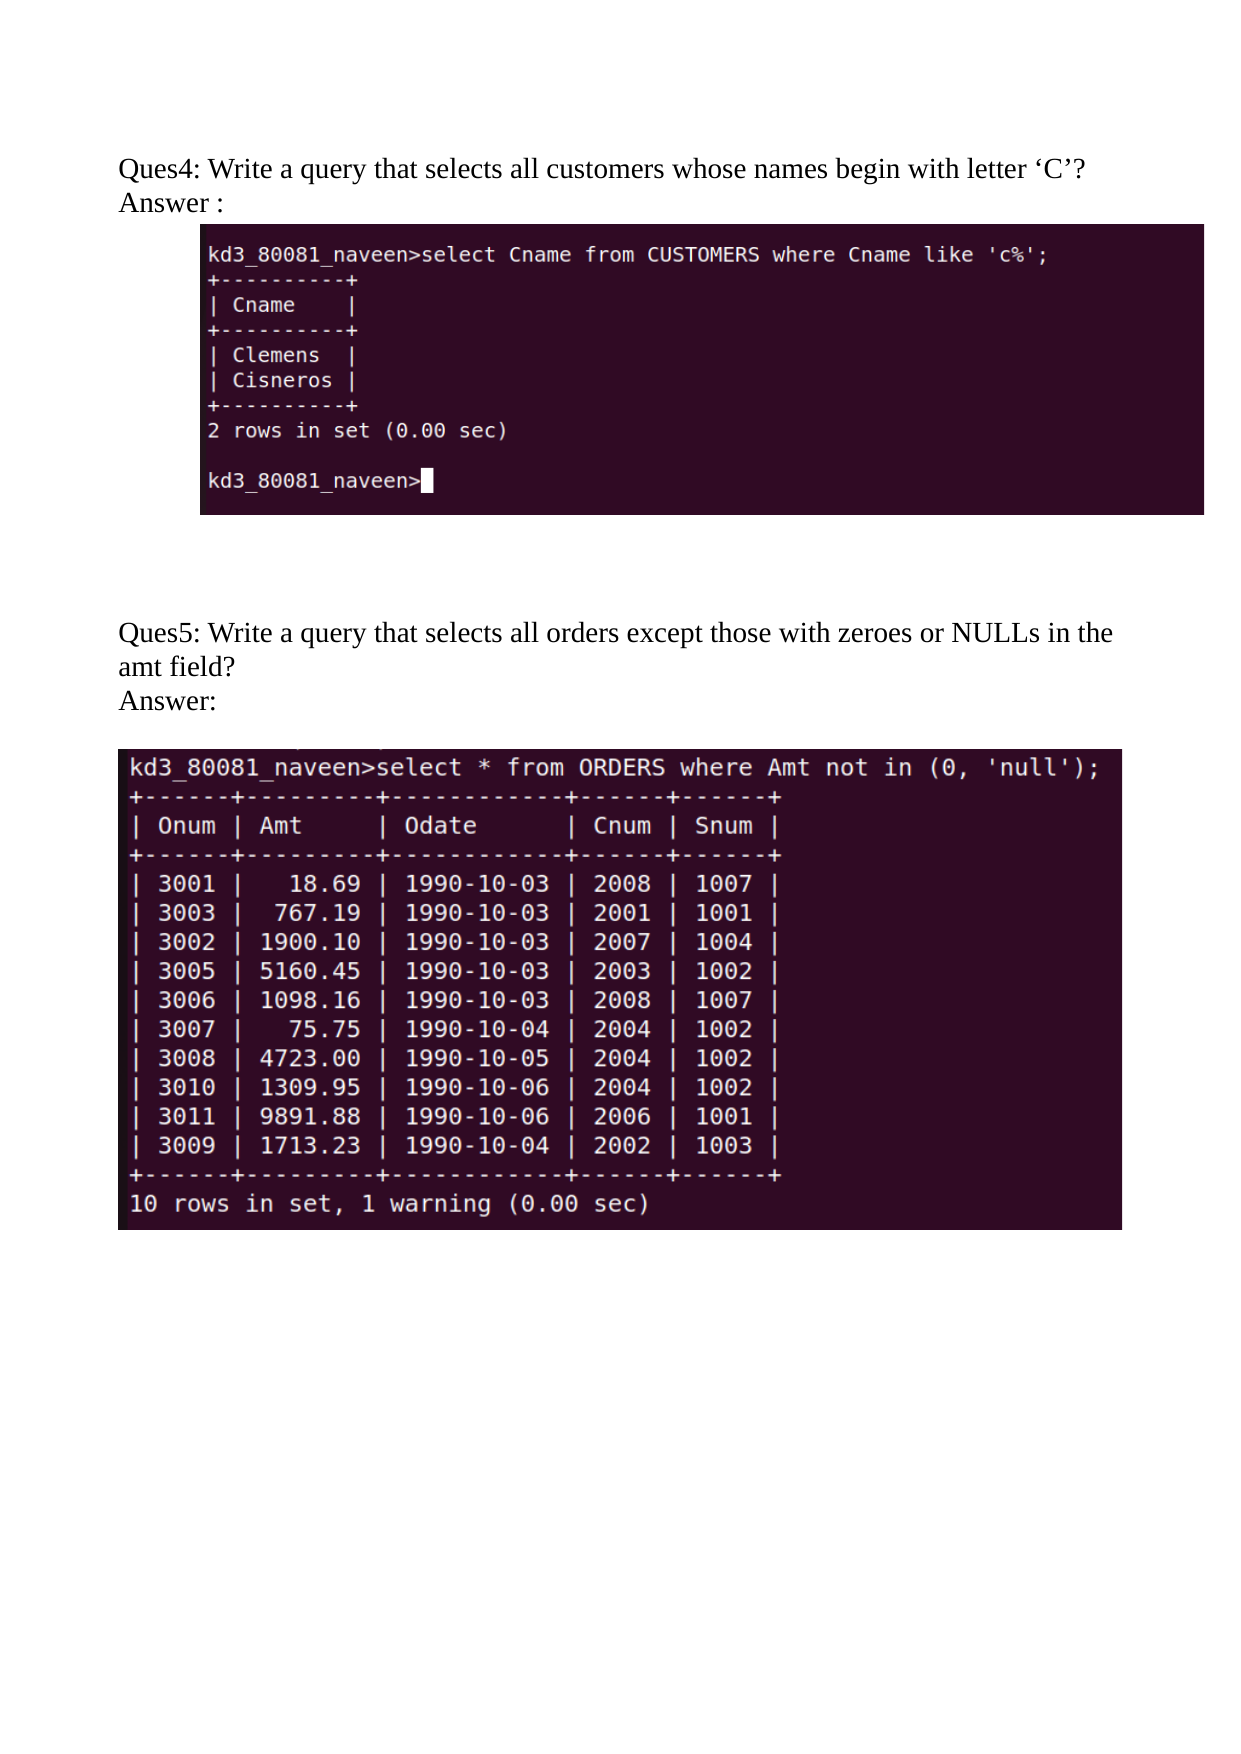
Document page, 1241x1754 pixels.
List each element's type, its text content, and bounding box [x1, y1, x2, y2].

picture [200, 224, 1205, 515]
text Ques5: Write a query that selects all orders except those with zeroes or NULLs in the amt field? [118, 616, 1122, 683]
picture [118, 749, 1123, 1230]
text Answer: [118, 683, 1122, 716]
text Ques4: Write a query that selects all customers whose names begin with letter ‘C’? [118, 152, 1122, 185]
text Answer : [118, 185, 1122, 219]
